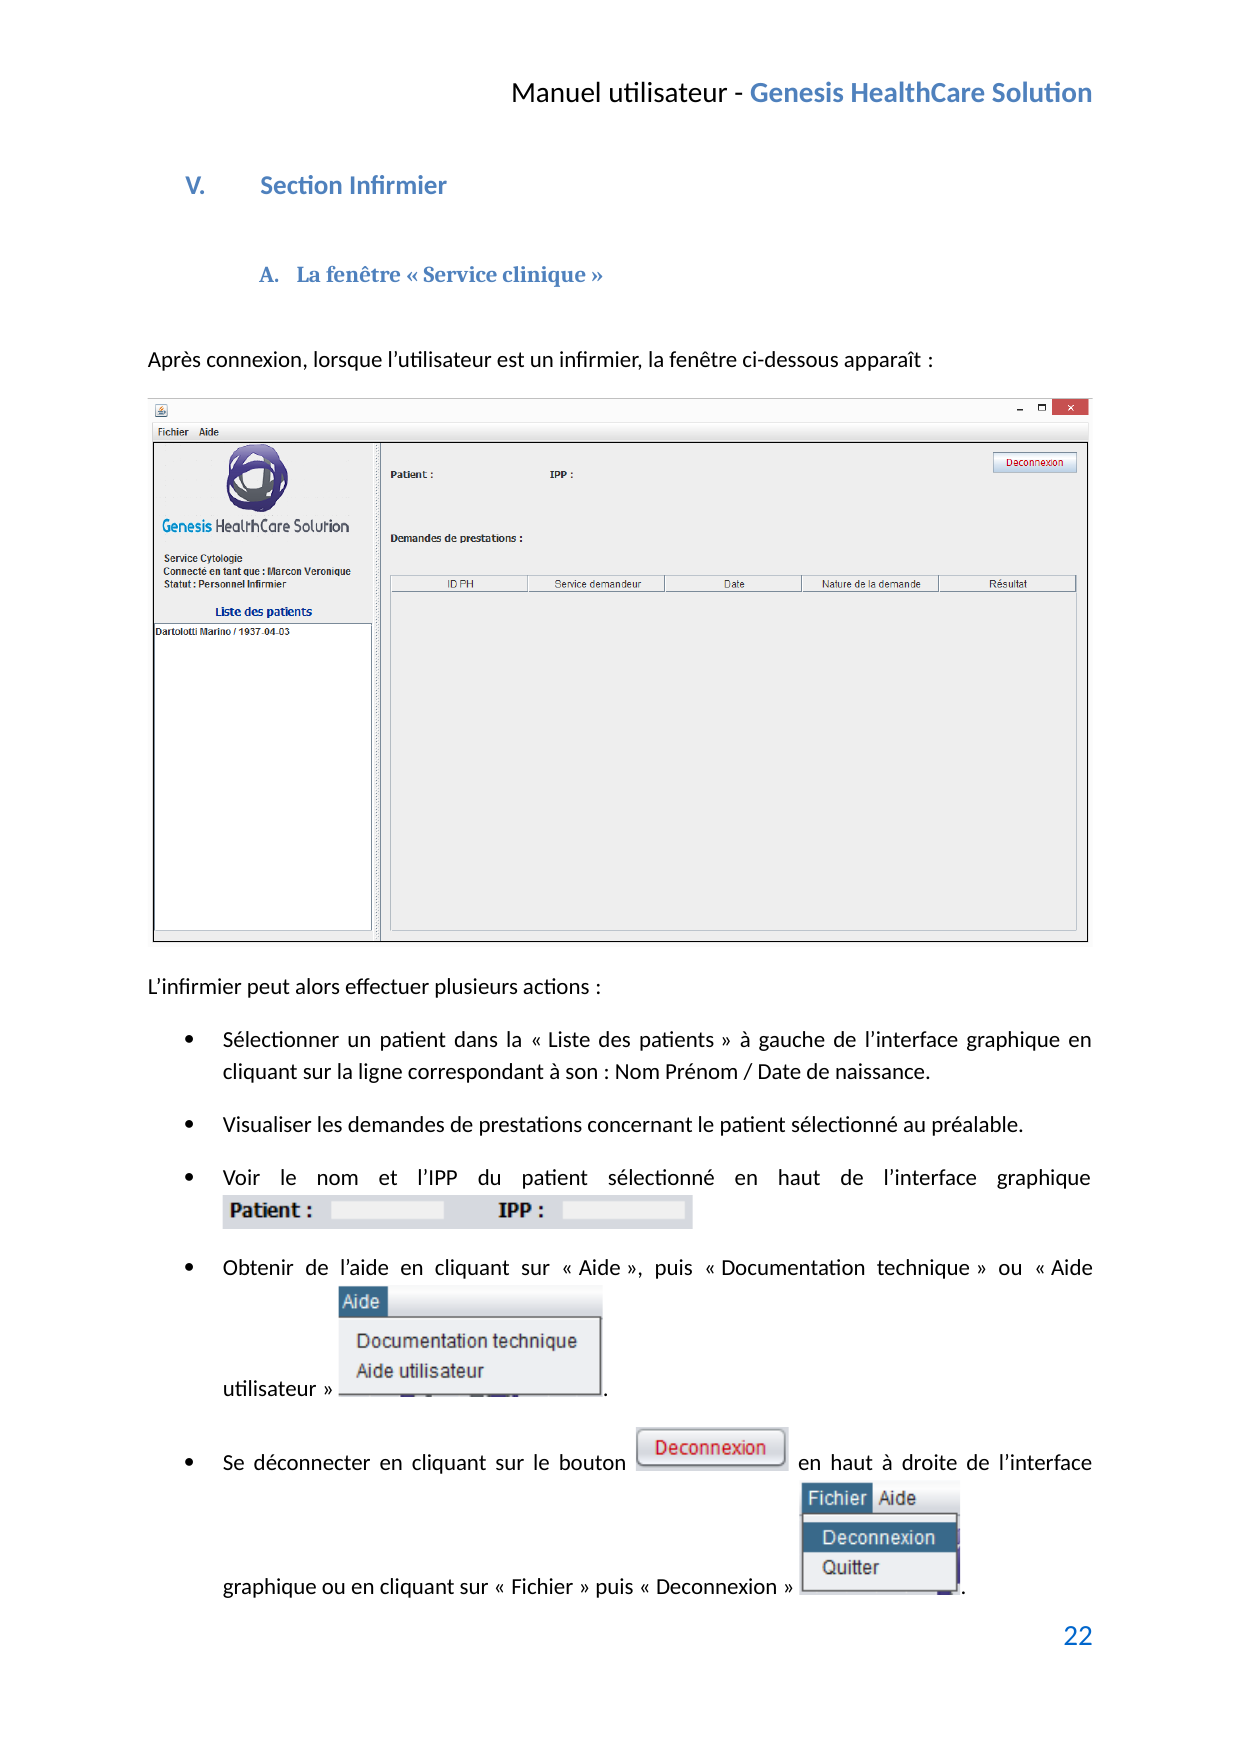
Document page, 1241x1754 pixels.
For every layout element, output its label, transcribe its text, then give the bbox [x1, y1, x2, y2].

text Après connexion, lorsque l’utilisateur est un infirmier, la fenêtre ci-dessous apparaît : [148, 345, 1093, 373]
picture [147, 398, 1093, 947]
picture [799, 1480, 961, 1595]
subtitle Section Infirmier [185, 168, 1093, 201]
text L’infirmier peut alors effectuer plusieurs actions : [148, 972, 1093, 1000]
list Obtenir de l’aide en cliquant sur « Aide », puis « Documentation technique » ou « Aide utilisateur » . [185, 1253, 1093, 1402]
picture [635, 1427, 789, 1471]
subtitle La fenêtre « Service clinique » [259, 262, 1093, 288]
list Voir le nom et l’IPP du patient sélectionné en haut de l’interface graphique [185, 1163, 1093, 1228]
picture [222, 1195, 693, 1229]
picture [338, 1285, 603, 1397]
list Sélectionner un patient dans la « Liste des patients » à gauche de l’interface graphique en cliquant sur la ligne correspondant à son : Nom Prénom / Date de naissance. [185, 1025, 1093, 1085]
list Se déconnecter en cliquant sur le bouton en haut à droite de l’interface graphique ou en cliquant sur « Fichier » puis « Deconnexion » . [185, 1427, 1093, 1600]
list Visualiser les demandes de prestations concernant le patient sélectionné au préalable. [185, 1110, 1093, 1138]
